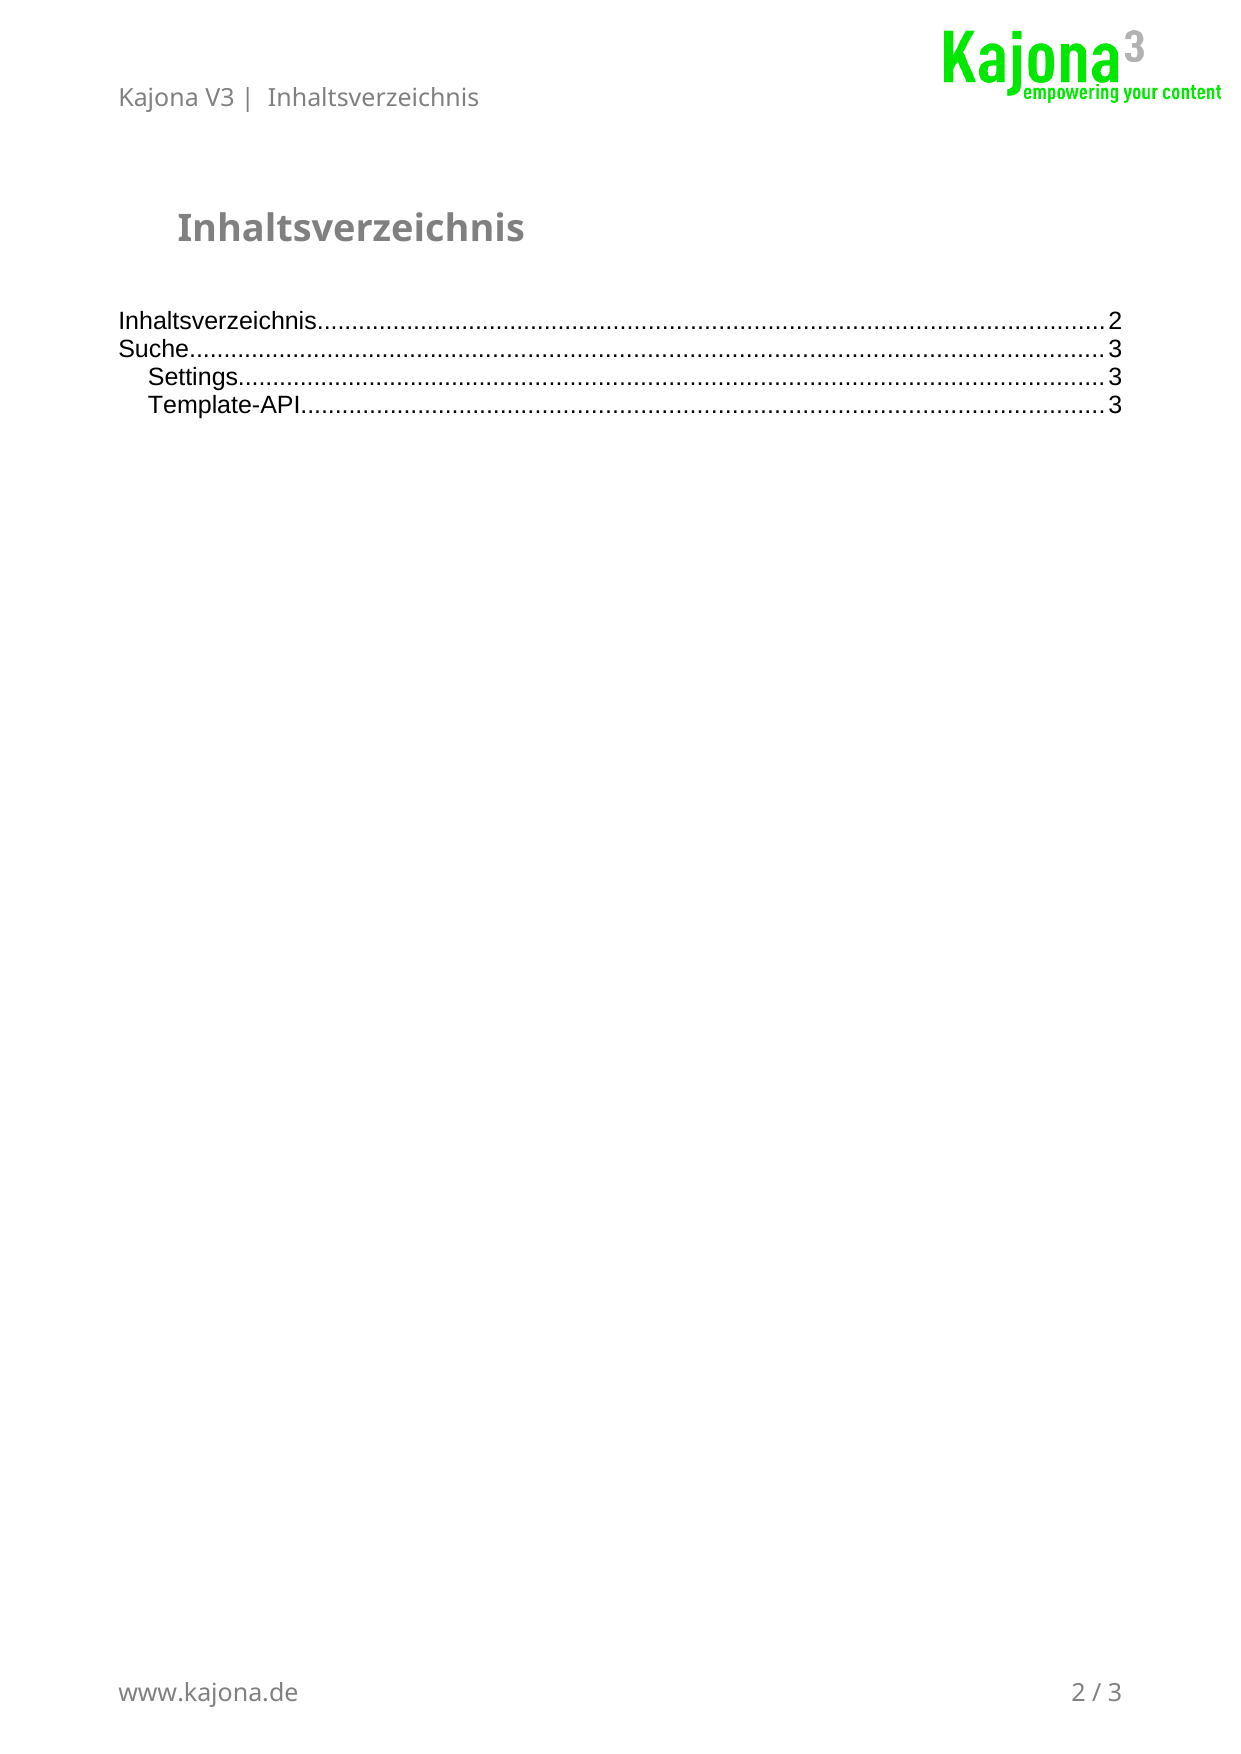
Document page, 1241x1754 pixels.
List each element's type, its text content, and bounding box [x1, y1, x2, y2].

picture [944, 30, 1221, 103]
text Settings 3 [148, 363, 1122, 391]
subtitle Inhaltsverzeichnis [118, 201, 1122, 253]
text Inhaltsverzeichnis 2 [118, 307, 1122, 335]
text Suche 3 [118, 335, 1122, 363]
text Template-API 3 [148, 391, 1122, 418]
